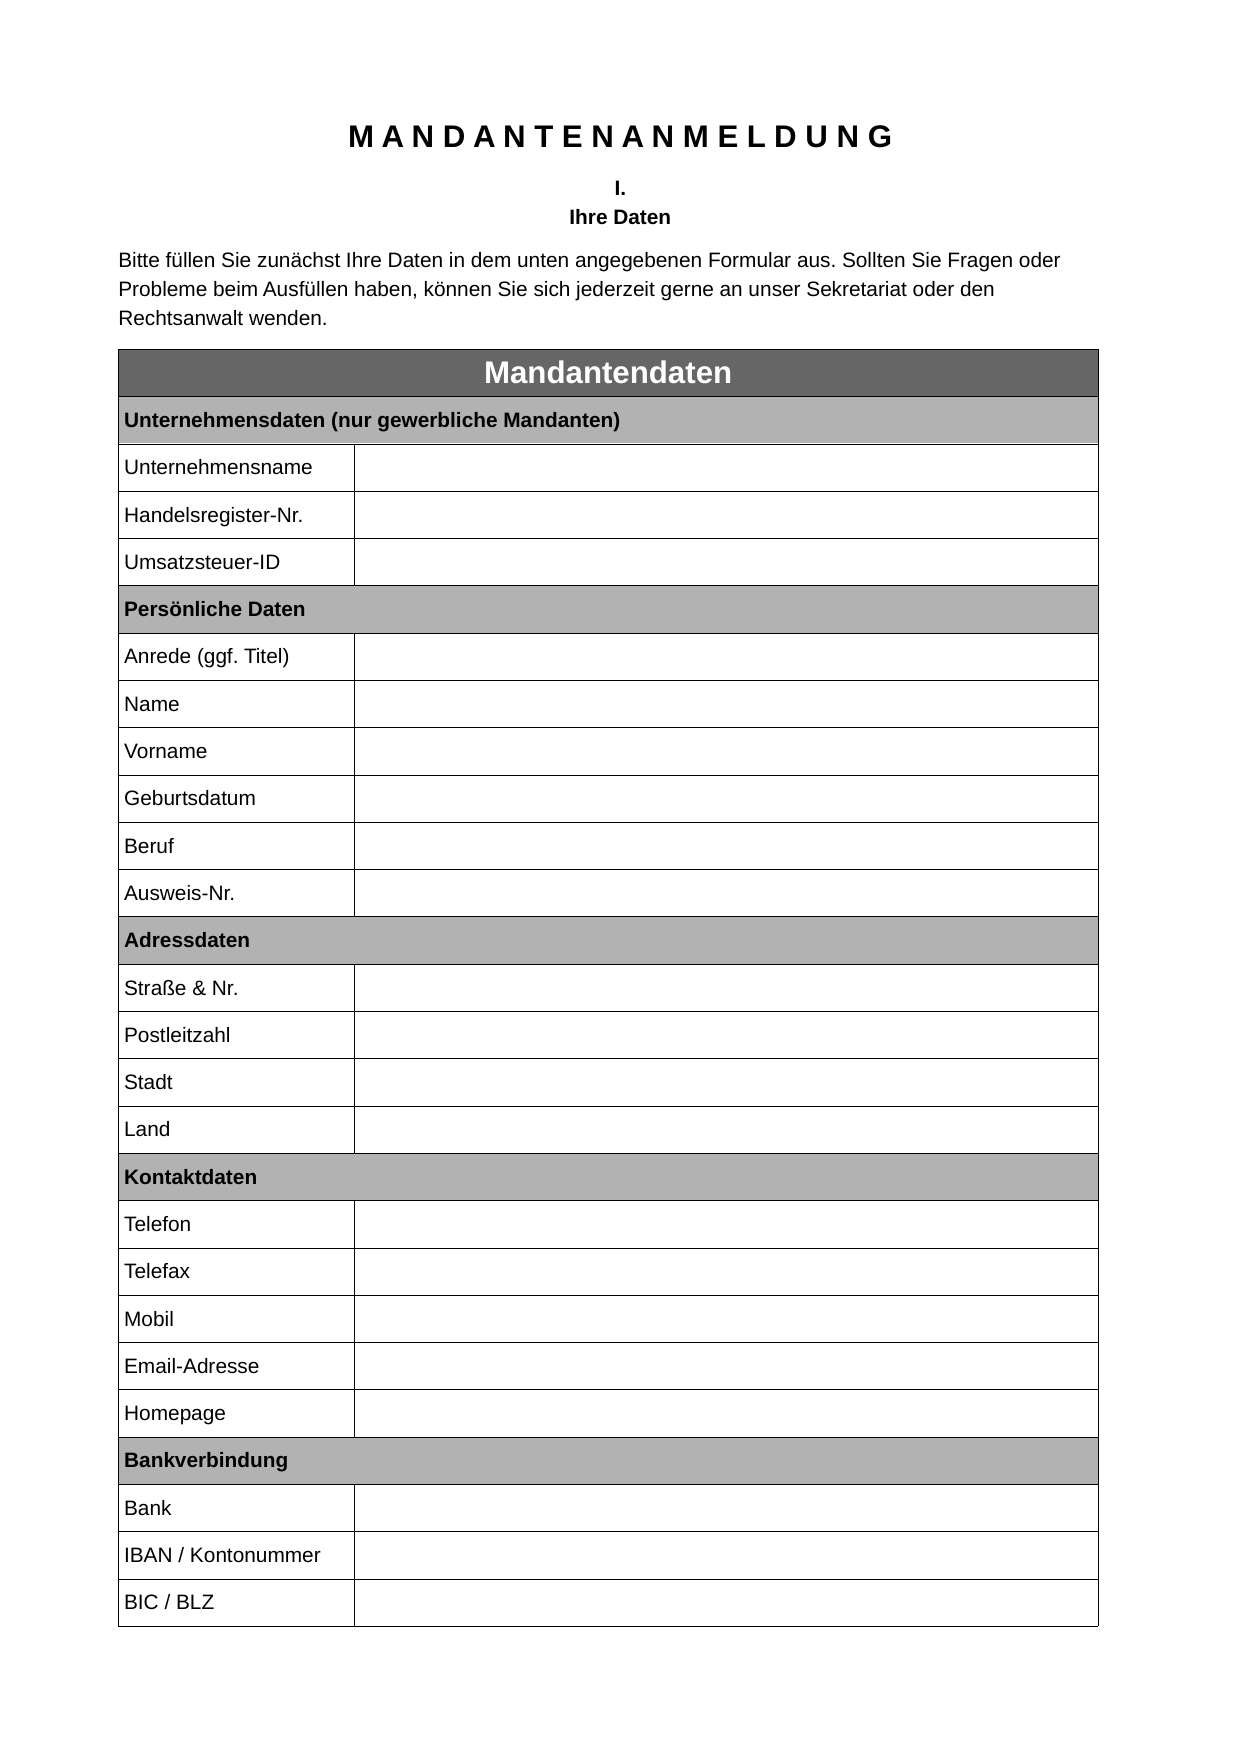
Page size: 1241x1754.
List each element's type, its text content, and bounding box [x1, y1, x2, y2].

table_cell [355, 1390, 1098, 1437]
table_cell [355, 1485, 1098, 1531]
table_cell [355, 1059, 1098, 1106]
table_cell [355, 1012, 1098, 1058]
table_cell BIC / BLZ [119, 1580, 354, 1626]
table_cell [355, 1580, 1098, 1626]
table_cell Telefax [119, 1249, 354, 1295]
table_cell Unternehmensdaten (nur gewerbliche Mandanten) [119, 397, 1098, 443]
text M A N D A N T E N A N M E L D U N G [118, 118, 1122, 154]
table_cell Bank [119, 1485, 354, 1531]
table_cell [355, 445, 1098, 491]
table_cell Email-Adresse [119, 1343, 354, 1389]
table_cell [355, 1249, 1098, 1295]
table_cell Mobil [119, 1296, 354, 1342]
table_cell Persönliche Daten [119, 586, 1098, 633]
table_cell Geburtsdatum [119, 776, 354, 822]
table_header Mandantendaten [119, 350, 1098, 396]
table_cell [355, 1201, 1098, 1247]
table_cell [355, 823, 1098, 869]
table_cell [355, 776, 1098, 822]
table_cell Straße & Nr. [119, 965, 354, 1011]
table_cell Unternehmensname [119, 445, 354, 491]
table_cell [355, 870, 1098, 916]
table_cell Postleitzahl [119, 1012, 354, 1058]
table_cell Handelsregister-Nr. [119, 492, 354, 538]
table_cell [355, 1532, 1098, 1578]
table_cell Kontaktdaten [119, 1154, 1098, 1200]
table_cell Land [119, 1107, 354, 1153]
table_cell [355, 1296, 1098, 1342]
table_cell Homepage [119, 1390, 354, 1437]
table_cell [355, 492, 1098, 538]
text I. Ihre Daten [118, 176, 1122, 228]
table_cell [355, 634, 1098, 680]
table_cell Beruf [119, 823, 354, 869]
table_cell [355, 965, 1098, 1011]
text Bitte füllen Sie zunächst Ihre Daten in dem unten angegebenen Formular aus. Sollten Sie Fragen oder Probleme beim Ausfüllen haben, können Sie sich jederzeit gerne an unser Sekretariat oder den Rechtsanwalt wenden. [118, 248, 1122, 329]
table_cell Bankverbindung [119, 1438, 1098, 1484]
table_cell Umsatzsteuer-ID [119, 539, 354, 585]
table_cell IBAN / Kontonummer [119, 1532, 354, 1578]
table_cell Adressdaten [119, 917, 1098, 964]
table_cell [355, 681, 1098, 727]
table_cell [355, 1343, 1098, 1389]
table_cell Telefon [119, 1201, 354, 1247]
table_cell [355, 728, 1098, 774]
table_cell Vorname [119, 728, 354, 774]
table_cell Anrede (ggf. Titel) [119, 634, 354, 680]
table_cell Ausweis-Nr. [119, 870, 354, 916]
table_cell [355, 1107, 1098, 1153]
table_cell Name [119, 681, 354, 727]
table_cell [355, 539, 1098, 585]
table_cell Stadt [119, 1059, 354, 1106]
